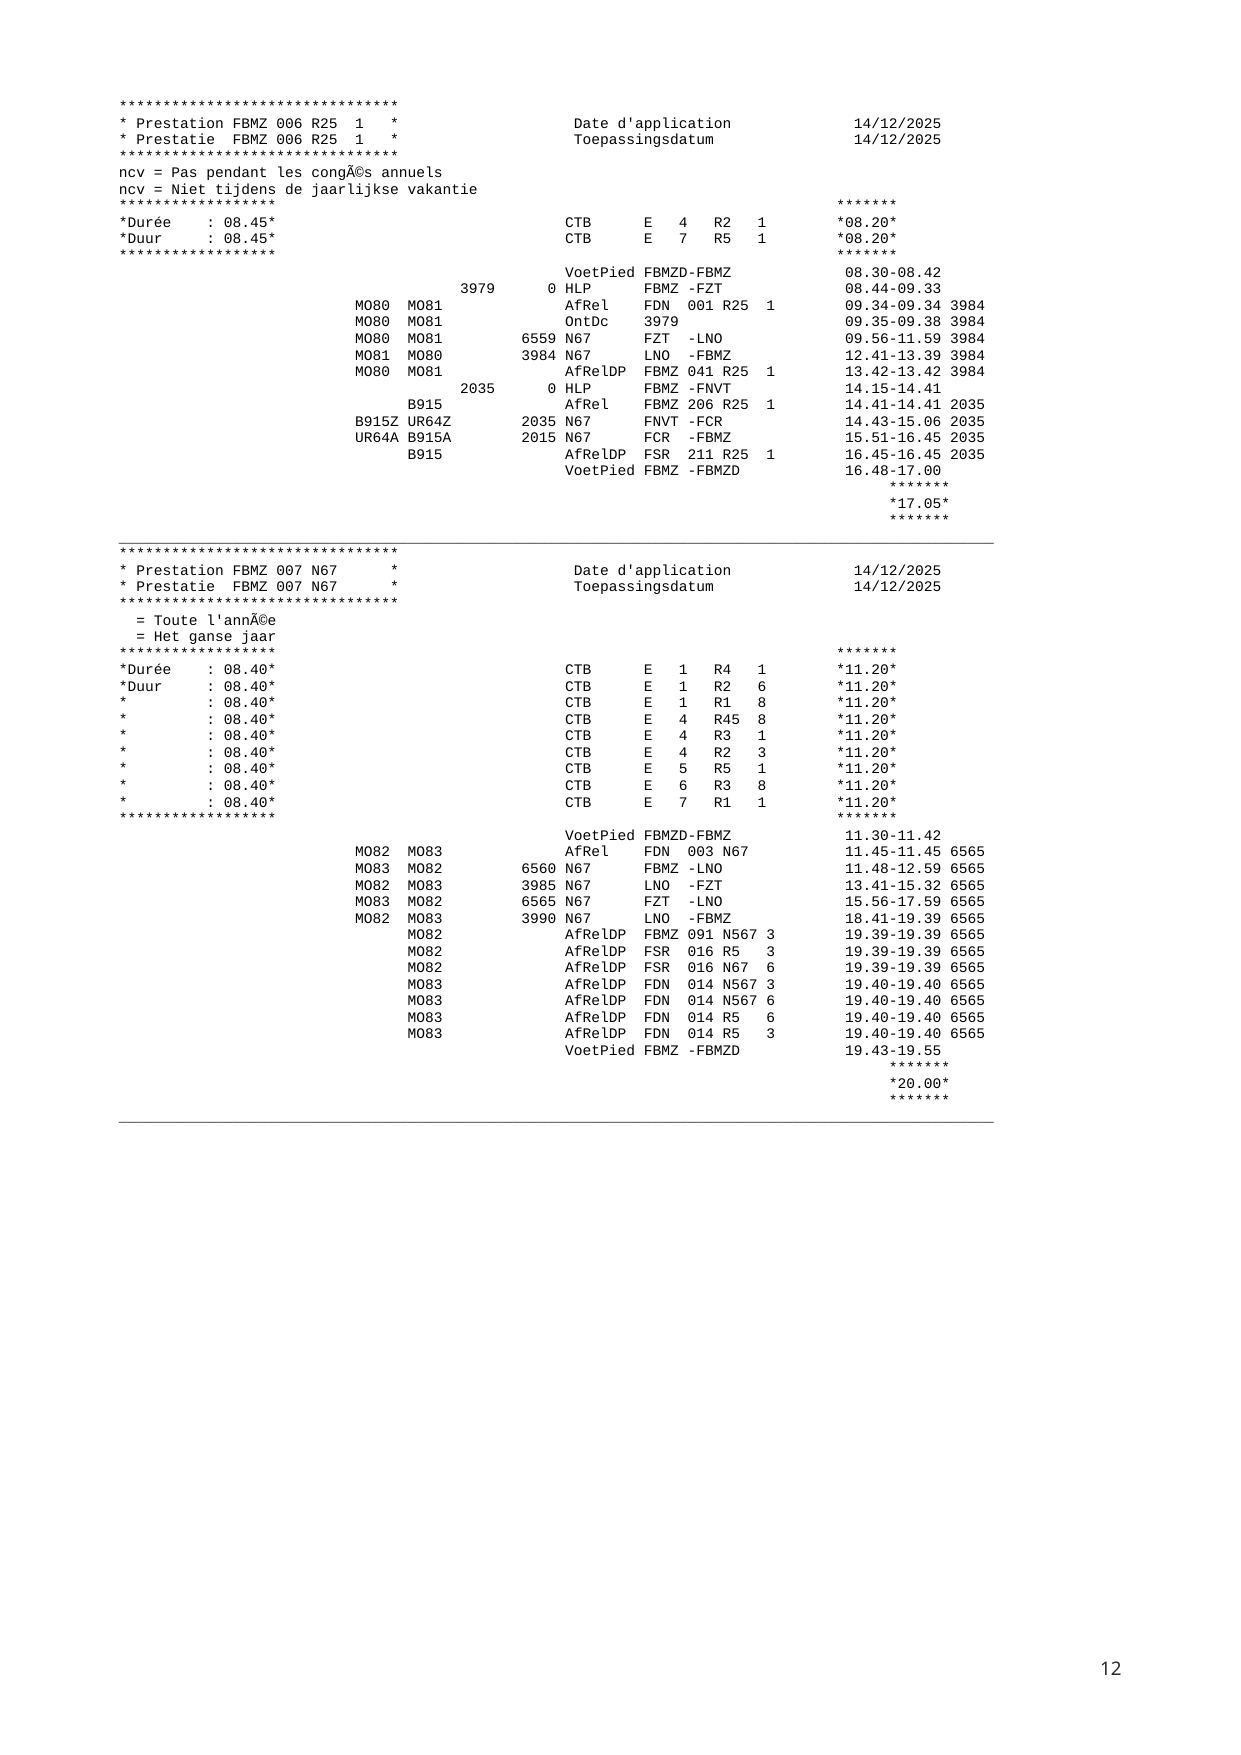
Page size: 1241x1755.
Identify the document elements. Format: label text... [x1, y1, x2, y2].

text ******************************** * Prestation FBMZ 006 R25 1 * Date d'application 14/12/2025 * Prestatie FBMZ 006 R25 1 * Toepassingsdatum 14/12/2025 ******************************** ncv = Pas pendant les congÃ©s annuels ncv = Niet tijdens de jaarlijkse vakantie ****************** ******* *Durée : 08.45* CTB E 4 R2 1 *08.20* *Duur : 08.45* CTB E 7 R5 1 *08.20* ****************** ******* VoetPied FBMZD-FBMZ 08.30-08.42 3979 0 HLP FBMZ -FZT 08.44-09.33 MO80 MO81 AfRel FDN 001 R25 1 09.34-09.34 3984 MO80 MO81 OntDc 3979 09.35-09.38 3984 MO80 MO81 6559 N67 FZT -LNO 09.56-11.59 3984 MO81 MO80 3984 N67 LNO -FBMZ 12.41-13.39 3984 MO80 MO81 AfRelDP FBMZ 041 R25 1 13.42-13.42 3984 2035 0 HLP FBMZ -FNVT 14.15-14.41 B915 AfRel FBMZ 206 R25 1 14.41-14.41 2035 B915Z UR64Z 2035 N67 FNVT -FCR 14.43-15.06 2035 UR64A B915A 2015 N67 FCR -FBMZ 15.51-16.45 2035 B915 AfRelDP FSR 211 R25 1 16.45-16.45 2035 VoetPied FBMZ -FBMZD 16.48-17.00 ******* *17.05* ******* ____________________________________________________________________________________________________ [119, 99, 1122, 546]
text ******************************** * Prestation FBMZ 007 N67 * Date d'application 14/12/2025 * Prestatie FBMZ 007 N67 * Toepassingsdatum 14/12/2025 ******************************** = Toute l'annÃ©e = Het ganse jaar ****************** ******* *Durée : 08.40* CTB E 1 R4 1 *11.20* *Duur : 08.40* CTB E 1 R2 6 *11.20* * : 08.40* CTB E 1 R1 8 *11.20* * : 08.40* CTB E 4 R45 8 *11.20* * : 08.40* CTB E 4 R3 1 *11.20* * : 08.40* CTB E 4 R2 3 *11.20* * : 08.40* CTB E 5 R5 1 *11.20* * : 08.40* CTB E 6 R3 8 *11.20* * : 08.40* CTB E 7 R1 1 *11.20* ****************** ******* VoetPied FBMZD-FBMZ 11.30-11.42 MO82 MO83 AfRel FDN 003 N67 11.45-11.45 6565 MO83 MO82 6560 N67 FBMZ -LNO 11.48-12.59 6565 MO82 MO83 3985 N67 LNO -FZT 13.41-15.32 6565 MO83 MO82 6565 N67 FZT -LNO 15.56-17.59 6565 MO82 MO83 3990 N67 LNO -FBMZ 18.41-19.39 6565 MO82 AfRelDP FBMZ 091 N567 3 19.39-19.39 6565 MO82 AfRelDP FSR 016 R5 3 19.39-19.39 6565 MO82 AfRelDP FSR 016 N67 6 19.39-19.39 6565 MO83 AfRelDP FDN 014 N567 3 19.40-19.40 6565 MO83 AfRelDP FDN 014 N567 6 19.40-19.40 6565 MO83 AfRelDP FDN 014 R5 6 19.40-19.40 6565 MO83 AfRelDP FDN 014 R5 3 19.40-19.40 6565 VoetPied FBMZ -FBMZD 19.43-19.55 ******* *20.00* ******* ____________________________________________________________________________________________________ [119, 546, 1122, 1126]
